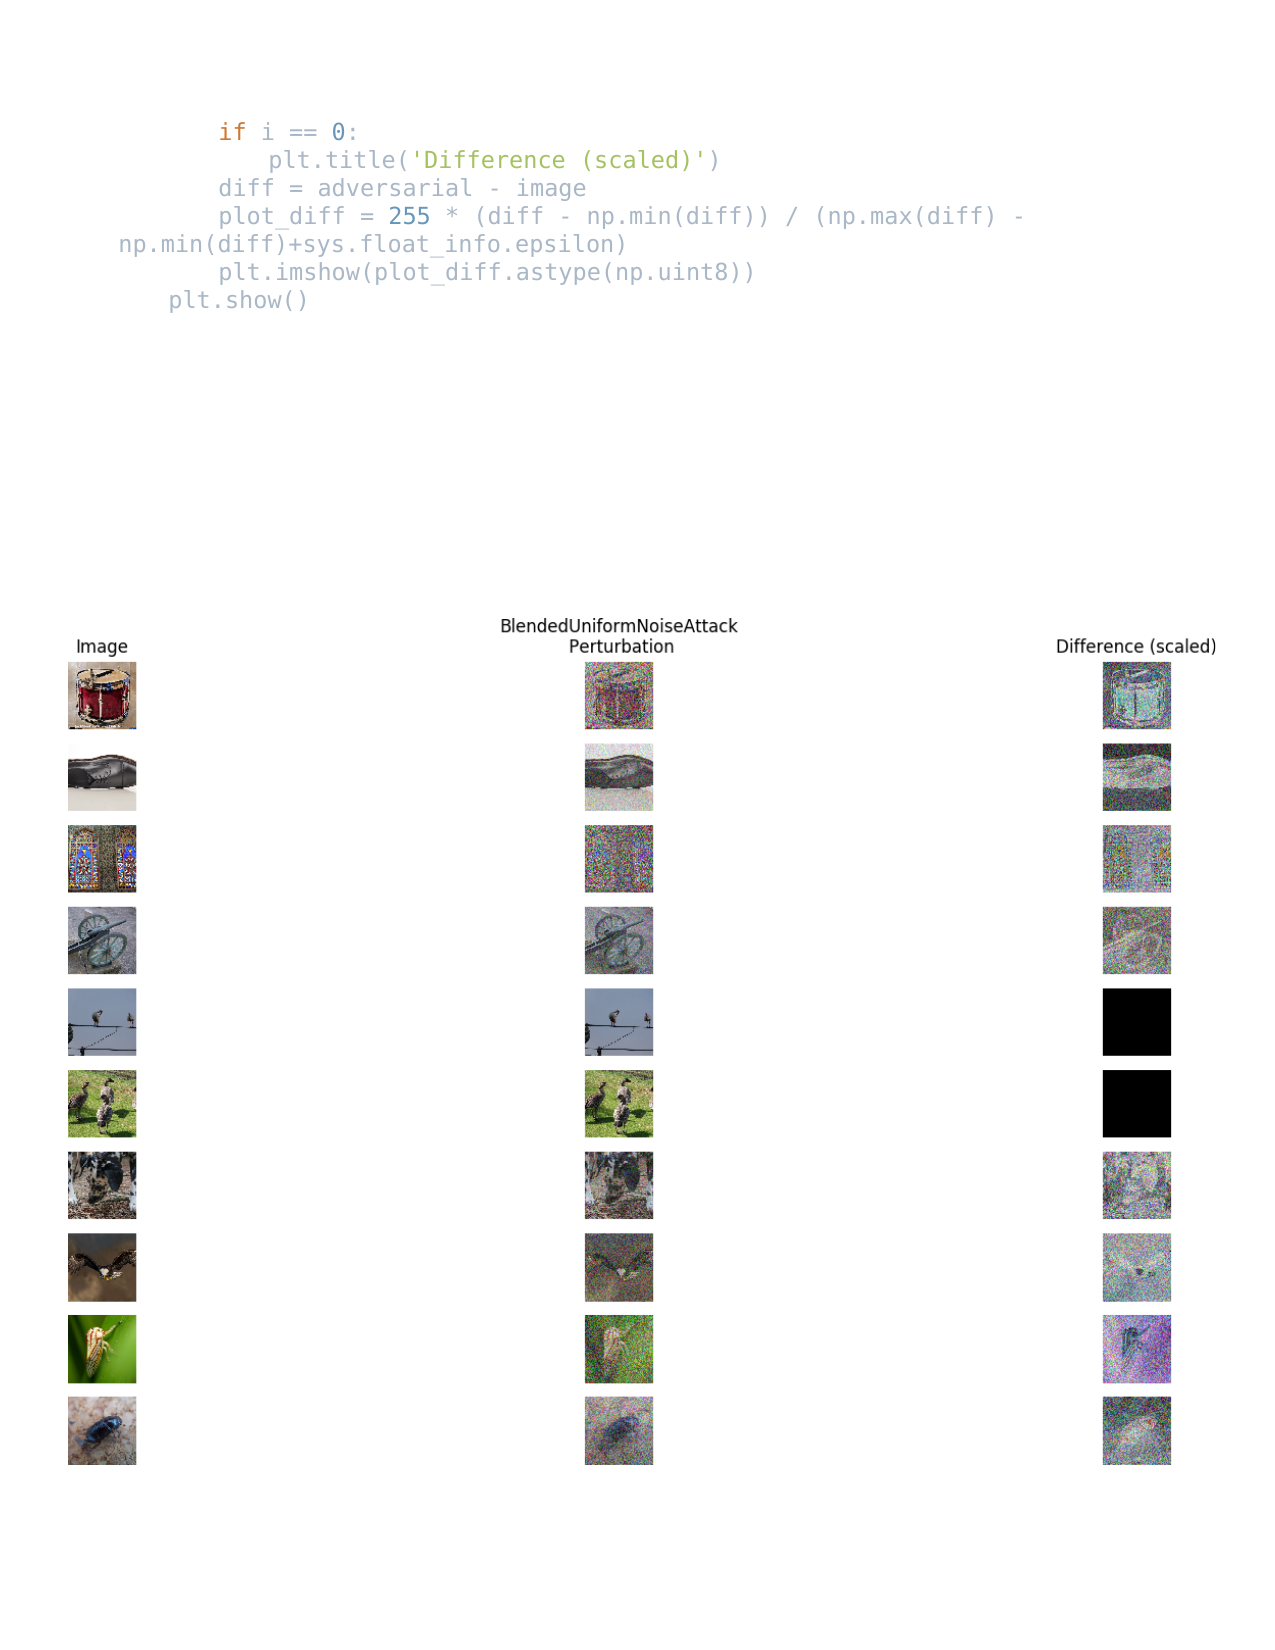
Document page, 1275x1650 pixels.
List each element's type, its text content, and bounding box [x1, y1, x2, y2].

picture [68, 618, 1216, 1465]
text plt.imshow(plot_diff.astype(np.uint8)) [118, 258, 1157, 286]
text plot_diff = 255 * (diff - np.min(diff)) / (np.max(diff) - np.min(diff)+sys.float_info.epsilon) [118, 202, 1157, 258]
text if i == 0: [118, 118, 1157, 146]
text plt.show() [118, 286, 1157, 314]
text plt.title('Difference (scaled)') [118, 146, 1157, 174]
text diff = adversarial - image [118, 174, 1157, 202]
